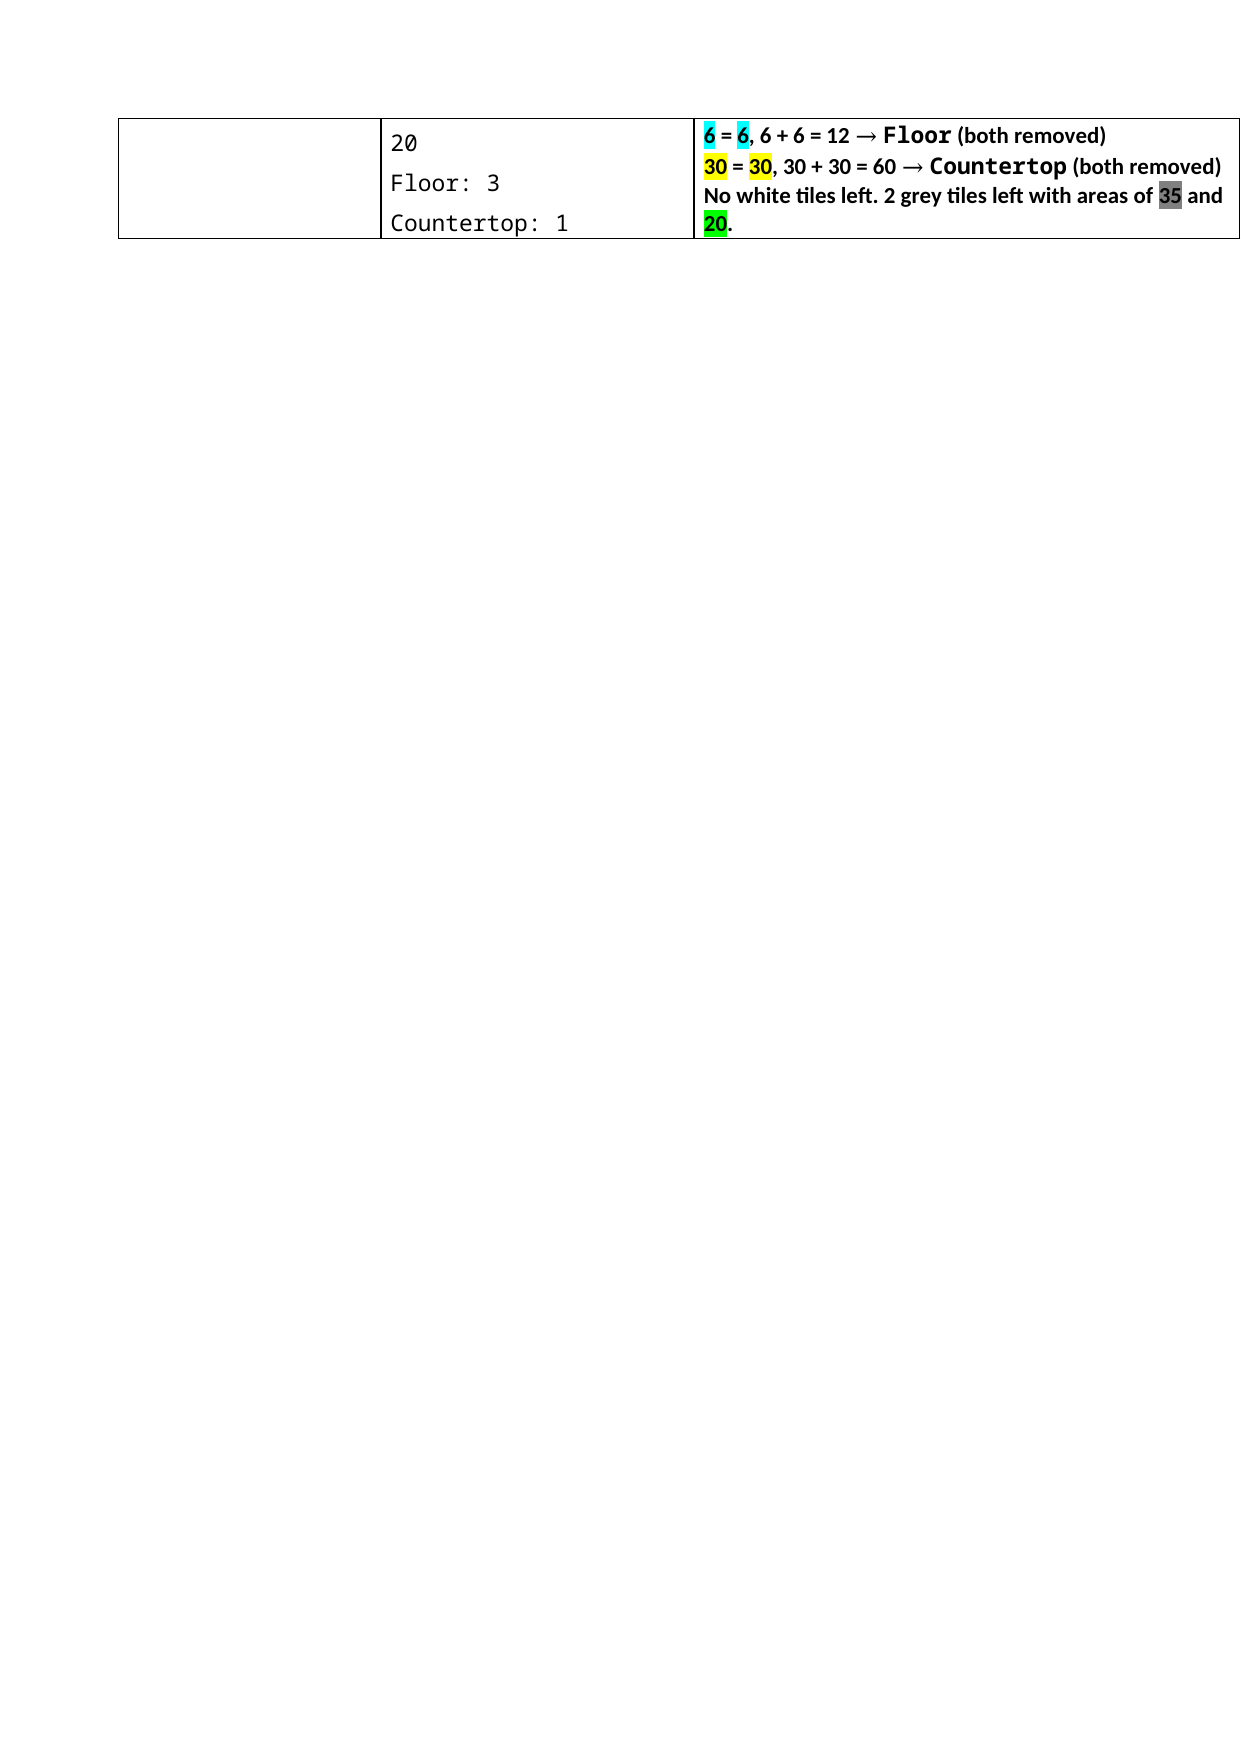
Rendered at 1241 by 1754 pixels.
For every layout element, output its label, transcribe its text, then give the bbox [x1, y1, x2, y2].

table_cell [119, 119, 380, 238]
table_cell 6 = 6, 6 + 6 = 12 → Floor (both removed) 30 = 30, 30 + 30 = 60 → Countertop (both removed) No white tiles left. 2 grey tiles left with areas of 35 and 20. [695, 119, 1239, 238]
table_cell 20 Floor: 3 Countertop: 1 [382, 119, 693, 238]
